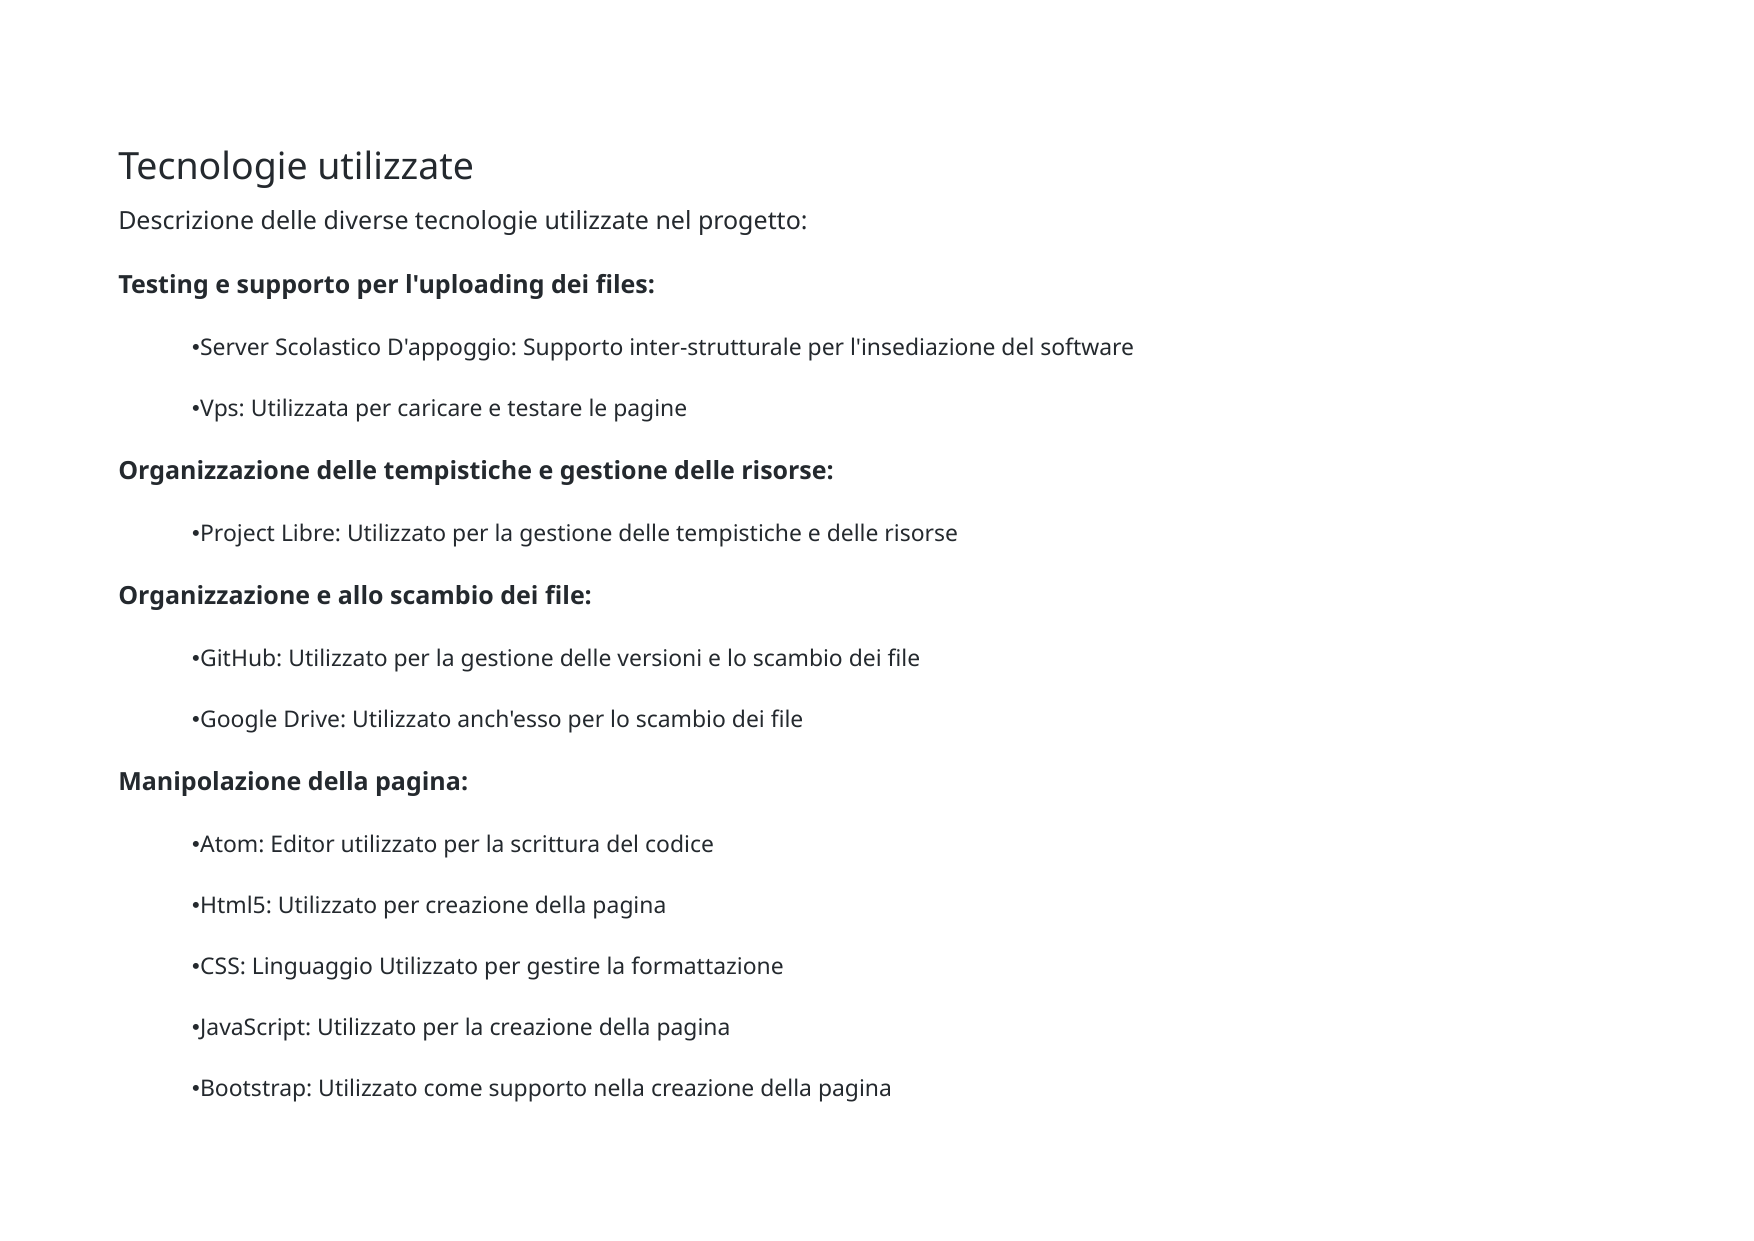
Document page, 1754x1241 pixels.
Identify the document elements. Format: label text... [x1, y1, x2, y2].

list Atom: Editor utilizzato per la scrittura del codice [118, 828, 1636, 859]
list GitHub: Utilizzato per la gestione delle versioni e lo scambio dei file [118, 642, 1636, 673]
list Html5: Utilizzato per creazione della pagina [118, 889, 1636, 920]
list Bootstrap: Utilizzato come supporto nella creazione della pagina [118, 1072, 1636, 1103]
text Manipolazione della pagina: [118, 764, 1636, 798]
list JavaScript: Utilizzato per la creazione della pagina [118, 1011, 1636, 1042]
text Organizzazione delle tempistiche e gestione delle risorse: [118, 453, 1636, 487]
text Descrizione delle diverse tecnologie utilizzate nel progetto: [118, 202, 1636, 237]
list Google Drive: Utilizzato anch'esso per lo scambio dei file [118, 703, 1636, 734]
list Vps: Utilizzata per caricare e testare le pagine [118, 392, 1636, 423]
list CSS: Linguaggio Utilizzato per gestire la formattazione [118, 950, 1636, 981]
list Project Libre: Utilizzato per la gestione delle tempistiche e delle risorse [118, 517, 1636, 548]
text Testing e supporto per l'uploading dei files: [118, 267, 1636, 301]
subtitle Tecnologie utilizzate [118, 139, 1636, 190]
list Server Scolastico D'appoggio: Supporto inter-strutturale per l'insediazione del software [118, 331, 1636, 362]
text Organizzazione e allo scambio dei file: [118, 578, 1636, 612]
